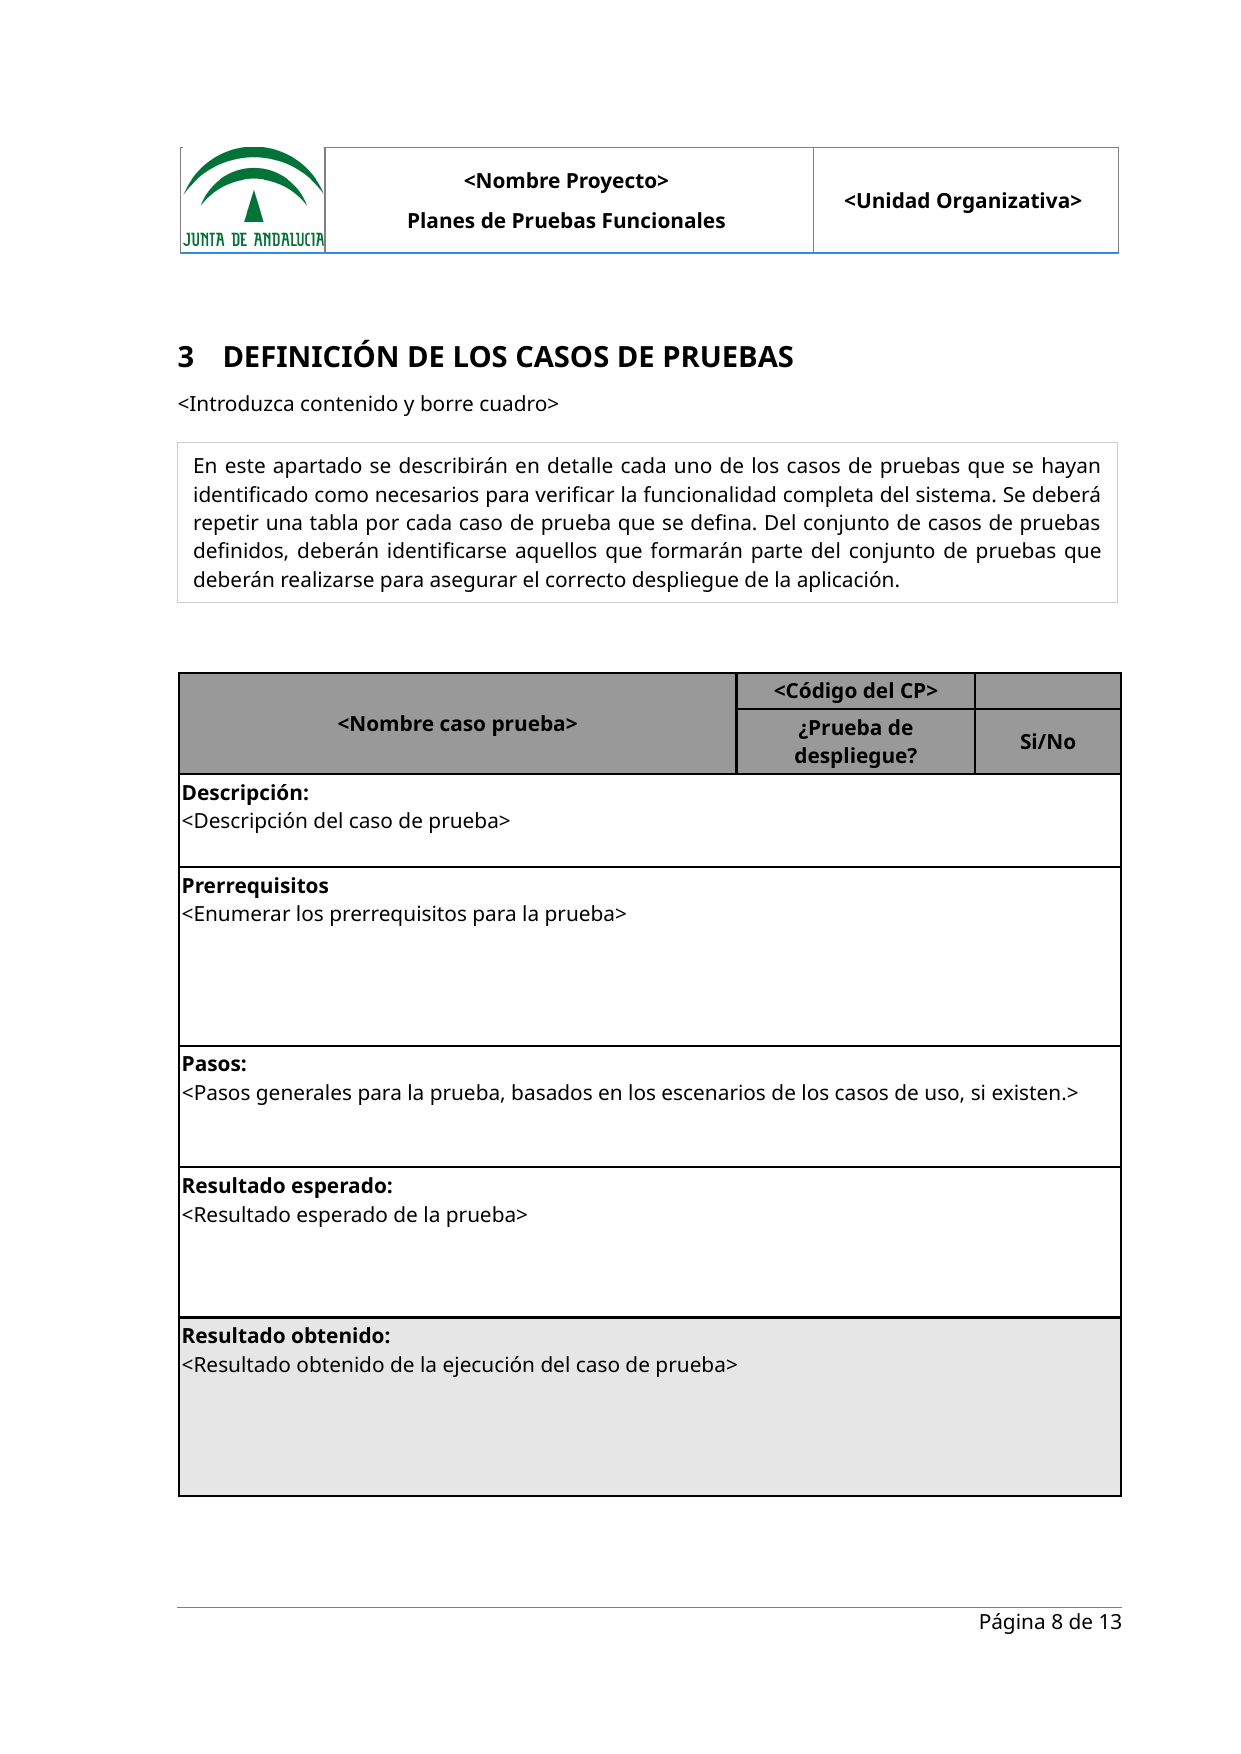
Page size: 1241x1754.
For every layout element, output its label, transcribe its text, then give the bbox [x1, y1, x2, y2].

table_cell Descripción: <Descripción del caso de prueba> [180, 775, 1120, 866]
table_cell Resultado obtenido: <Resultado obtenido de la ejecución del caso de prueba> [180, 1319, 1120, 1495]
table_cell Resultado esperado: <Resultado esperado de la prueba> [180, 1168, 1120, 1316]
table_cell Pasos: <Pasos generales para la prueba, basados en los escenarios de los casos de uso, si existen.> [180, 1047, 1120, 1166]
table_cell Si/No [976, 710, 1120, 773]
table_header <Nombre caso prueba> [180, 674, 735, 773]
table_header [976, 674, 1120, 708]
table_cell Prerrequisitos <Enumerar los prerrequisitos para la prueba> [180, 868, 1120, 1044]
picture [183, 147, 324, 246]
table_cell ¿Prueba de despliegue? [738, 710, 974, 773]
text <Introduzca contenido y borre cuadro> [177, 389, 1122, 417]
text En este apartado se describirán en detalle cada uno de los casos de pruebas que se hayan identificado como necesarios para verificar la funcionalidad completa del sistema. Se deberá repetir una tabla por cada caso de prueba que se defina. Del conjunto de casos de pruebas definidos, deberán identificarse aquellos que formarán parte del conjunto de pruebas que deberán realizarse para asegurar el correcto despliegue de la aplicación. [193, 451, 1102, 593]
table_header <Código del CP> [738, 674, 974, 708]
subtitle DEFINICIÓN DE LOS CASOS DE PRUEBAS [177, 336, 1122, 376]
